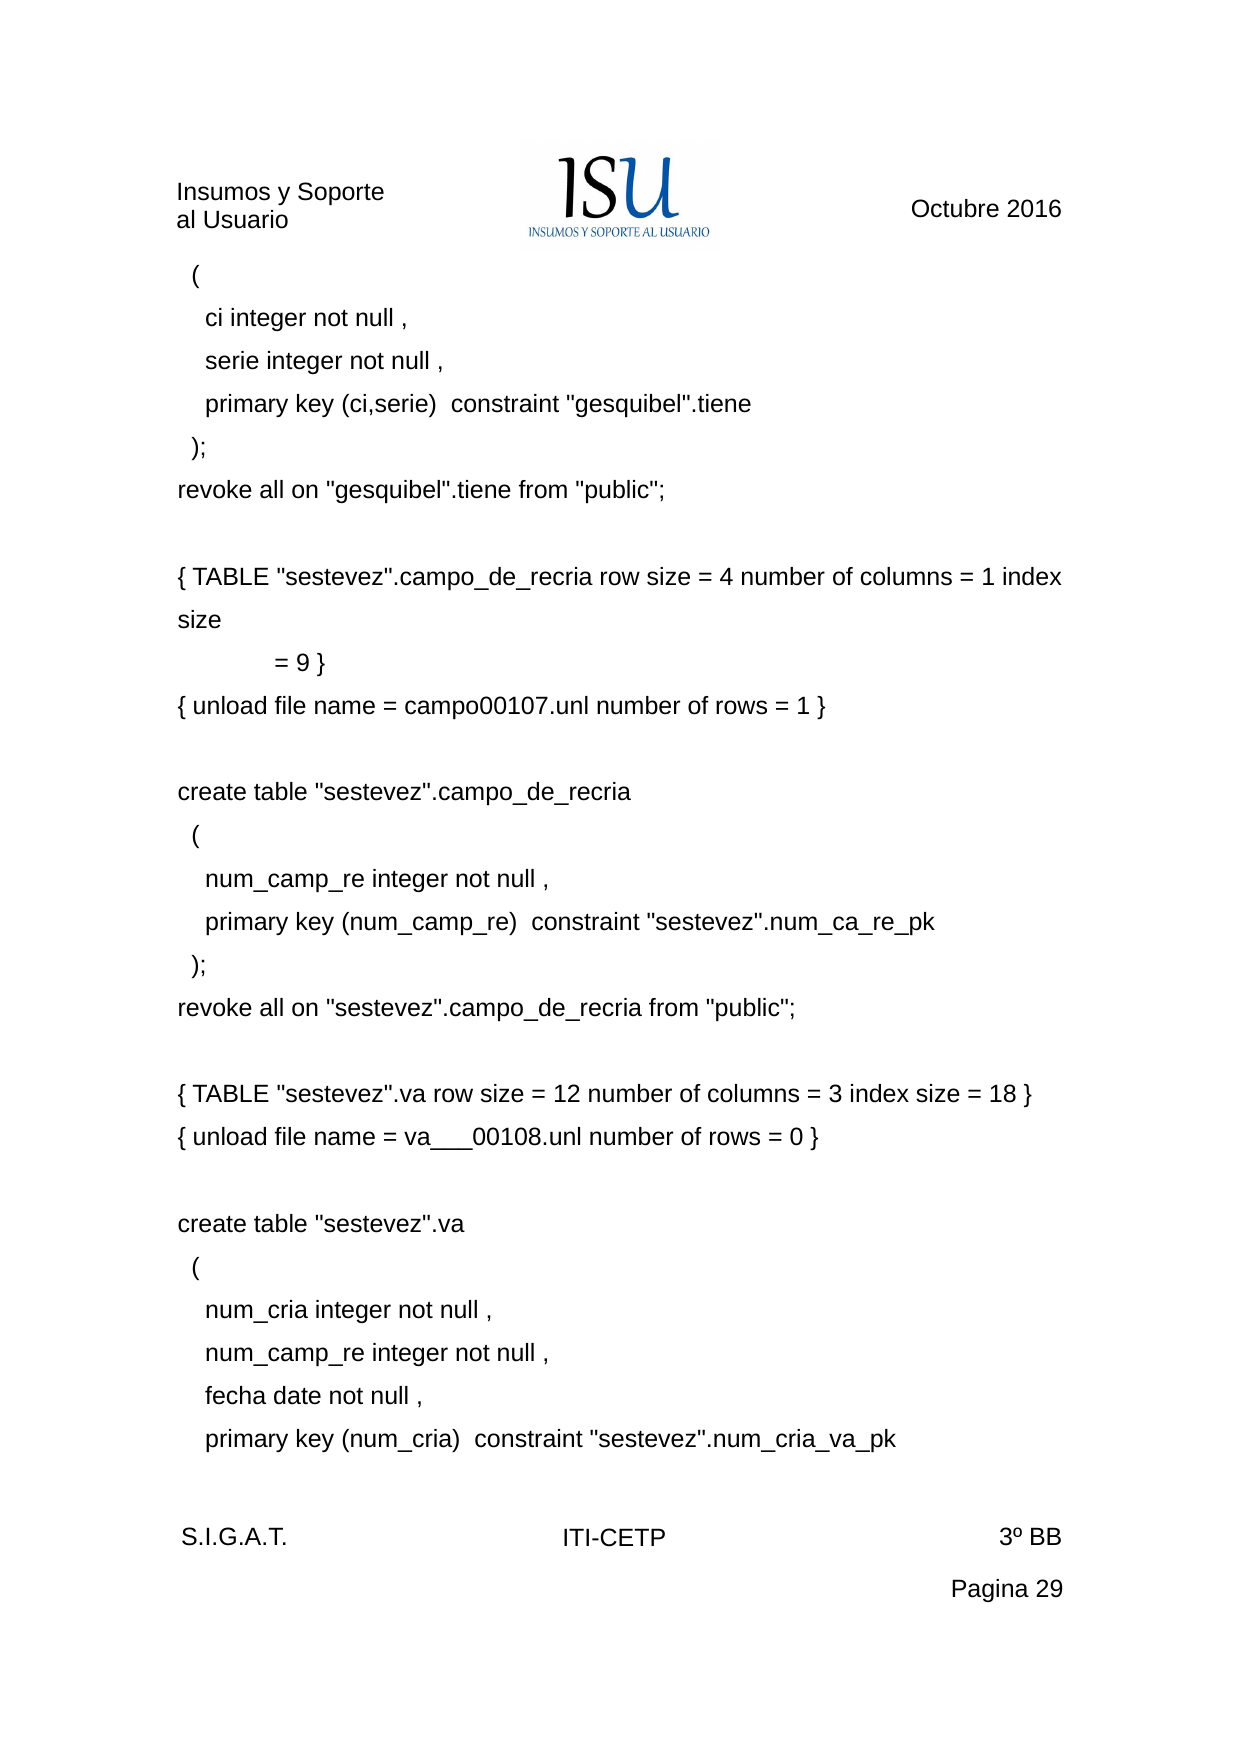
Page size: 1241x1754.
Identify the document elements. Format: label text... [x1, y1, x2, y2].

text primary key (ci,serie) constraint "gesquibel".tiene [177, 389, 1063, 418]
text revoke all on "sestevez".campo_de_recria from "public"; [177, 993, 1063, 1022]
picture [517, 138, 723, 252]
text num_cria integer not null , [177, 1295, 1063, 1323]
text ); [177, 432, 1063, 461]
text serie integer not null , [177, 346, 1063, 375]
text ( [177, 260, 1063, 288]
text revoke all on "gesquibel".tiene from "public"; [177, 475, 1063, 504]
text { TABLE "sestevez".campo_de_recria row size = 4 number of columns = 1 index size [177, 562, 1063, 633]
text { TABLE "sestevez".va row size = 12 number of columns = 3 index size = 18 } [177, 1079, 1063, 1108]
text = 9 } [177, 648, 1063, 677]
text num_camp_re integer not null , [177, 863, 1063, 892]
text num_camp_re integer not null , [177, 1338, 1063, 1367]
text { unload file name = campo00107.unl number of rows = 1 } [177, 691, 1063, 720]
text primary key (num_cria) constraint "sestevez".num_cria_va_pk [177, 1424, 1063, 1453]
text ( [177, 820, 1063, 849]
text { unload file name = va___00108.unl number of rows = 0 } [177, 1122, 1063, 1151]
text ); [177, 950, 1063, 978]
text fecha date not null , [177, 1381, 1063, 1410]
text ci integer not null , [177, 303, 1063, 332]
text create table "sestevez".campo_de_recria [177, 777, 1063, 806]
text primary key (num_camp_re) constraint "sestevez".num_ca_re_pk [177, 907, 1063, 935]
text ( [177, 1252, 1063, 1280]
text create table "sestevez".va [177, 1208, 1063, 1237]
